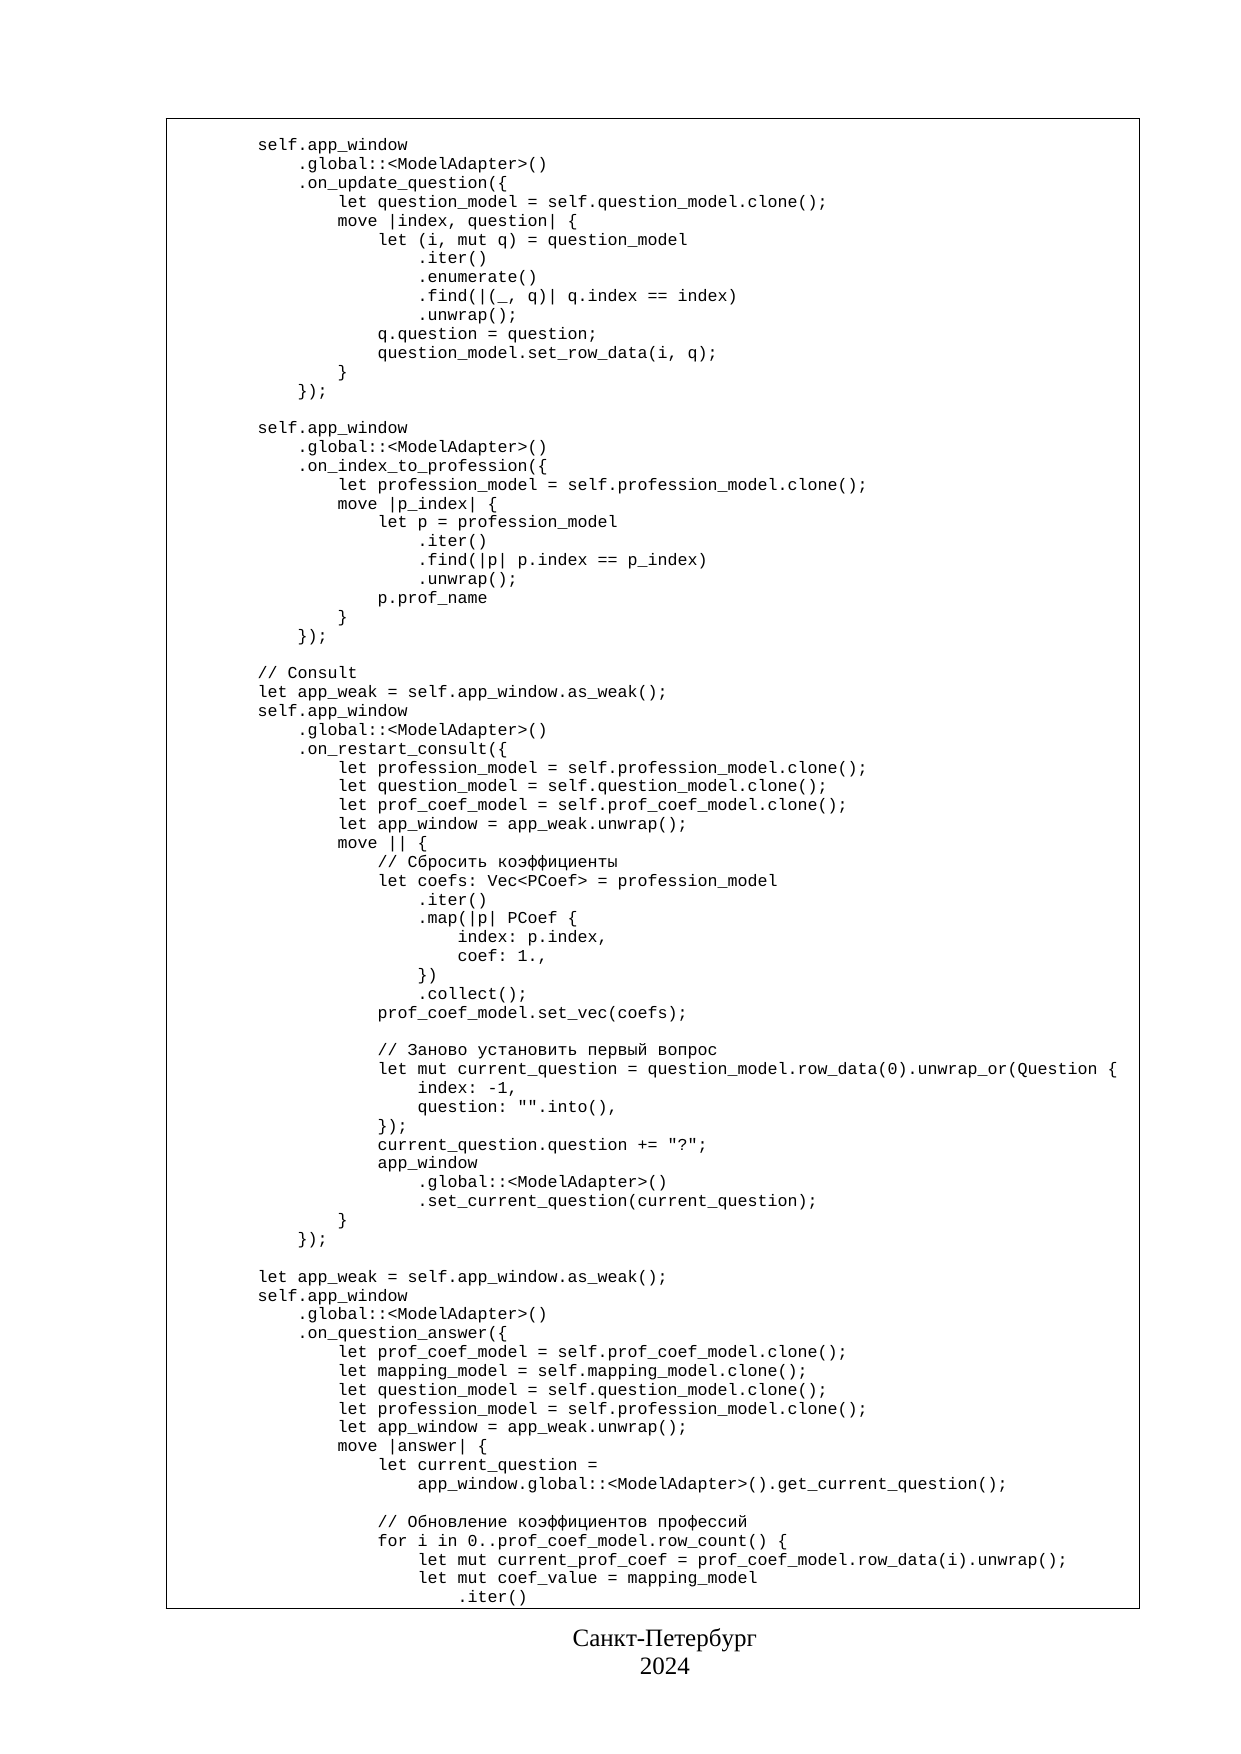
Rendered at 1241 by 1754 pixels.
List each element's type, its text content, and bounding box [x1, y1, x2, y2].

table_cell self.app_window .global::<ModelAdapter>() .on_update_question({ let question_model = self.question_model.clone(); move |index, question| { let (i, mut q) = question_model .iter() .enumerate() .find(|(_, q)| q.index == index) .unwrap(); q.question = question; question_model.set_row_data(i, q); } }); self.app_window .global::<ModelAdapter>() .on_index_to_profession({ let profession_model = self.profession_model.clone(); move |p_index| { let p = profession_model .iter() .find(|p| p.index == p_index) .unwrap(); p.prof_name } }); // Consult let app_weak = self.app_window.as_weak(); self.app_window .global::<ModelAdapter>() .on_restart_consult({ let profession_model = self.profession_model.clone(); let question_model = self.question_model.clone(); let prof_coef_model = self.prof_coef_model.clone(); let app_window = app_weak.unwrap(); move || { // Сбросить коэффициенты let coefs: Vec<PCoef> = profession_model .iter() .map(|p| PCoef { index: p.index, coef: 1., }) .collect(); prof_coef_model.set_vec(coefs); // Заново установить первый вопрос let mut current_question = question_model.row_data(0).unwrap_or(Question { index: -1, question: "".into(), }); current_question.question += "?"; app_window .global::<ModelAdapter>() .set_current_question(current_question); } }); let app_weak = self.app_window.as_weak(); self.app_window .global::<ModelAdapter>() .on_question_answer({ let prof_coef_model = self.prof_coef_model.clone(); let mapping_model = self.mapping_model.clone(); let question_model = self.question_model.clone(); let profession_model = self.profession_model.clone(); let app_window = app_weak.unwrap(); move |answer| { let current_question = app_window.global::<ModelAdapter>().get_current_question(); // Обновление коэффициентов профессий for i in 0..prof_coef_model.row_count() { let mut current_prof_coef = prof_coef_model.row_data(i).unwrap(); let mut coef_value = mapping_model .iter() [167, 119, 1139, 1608]
